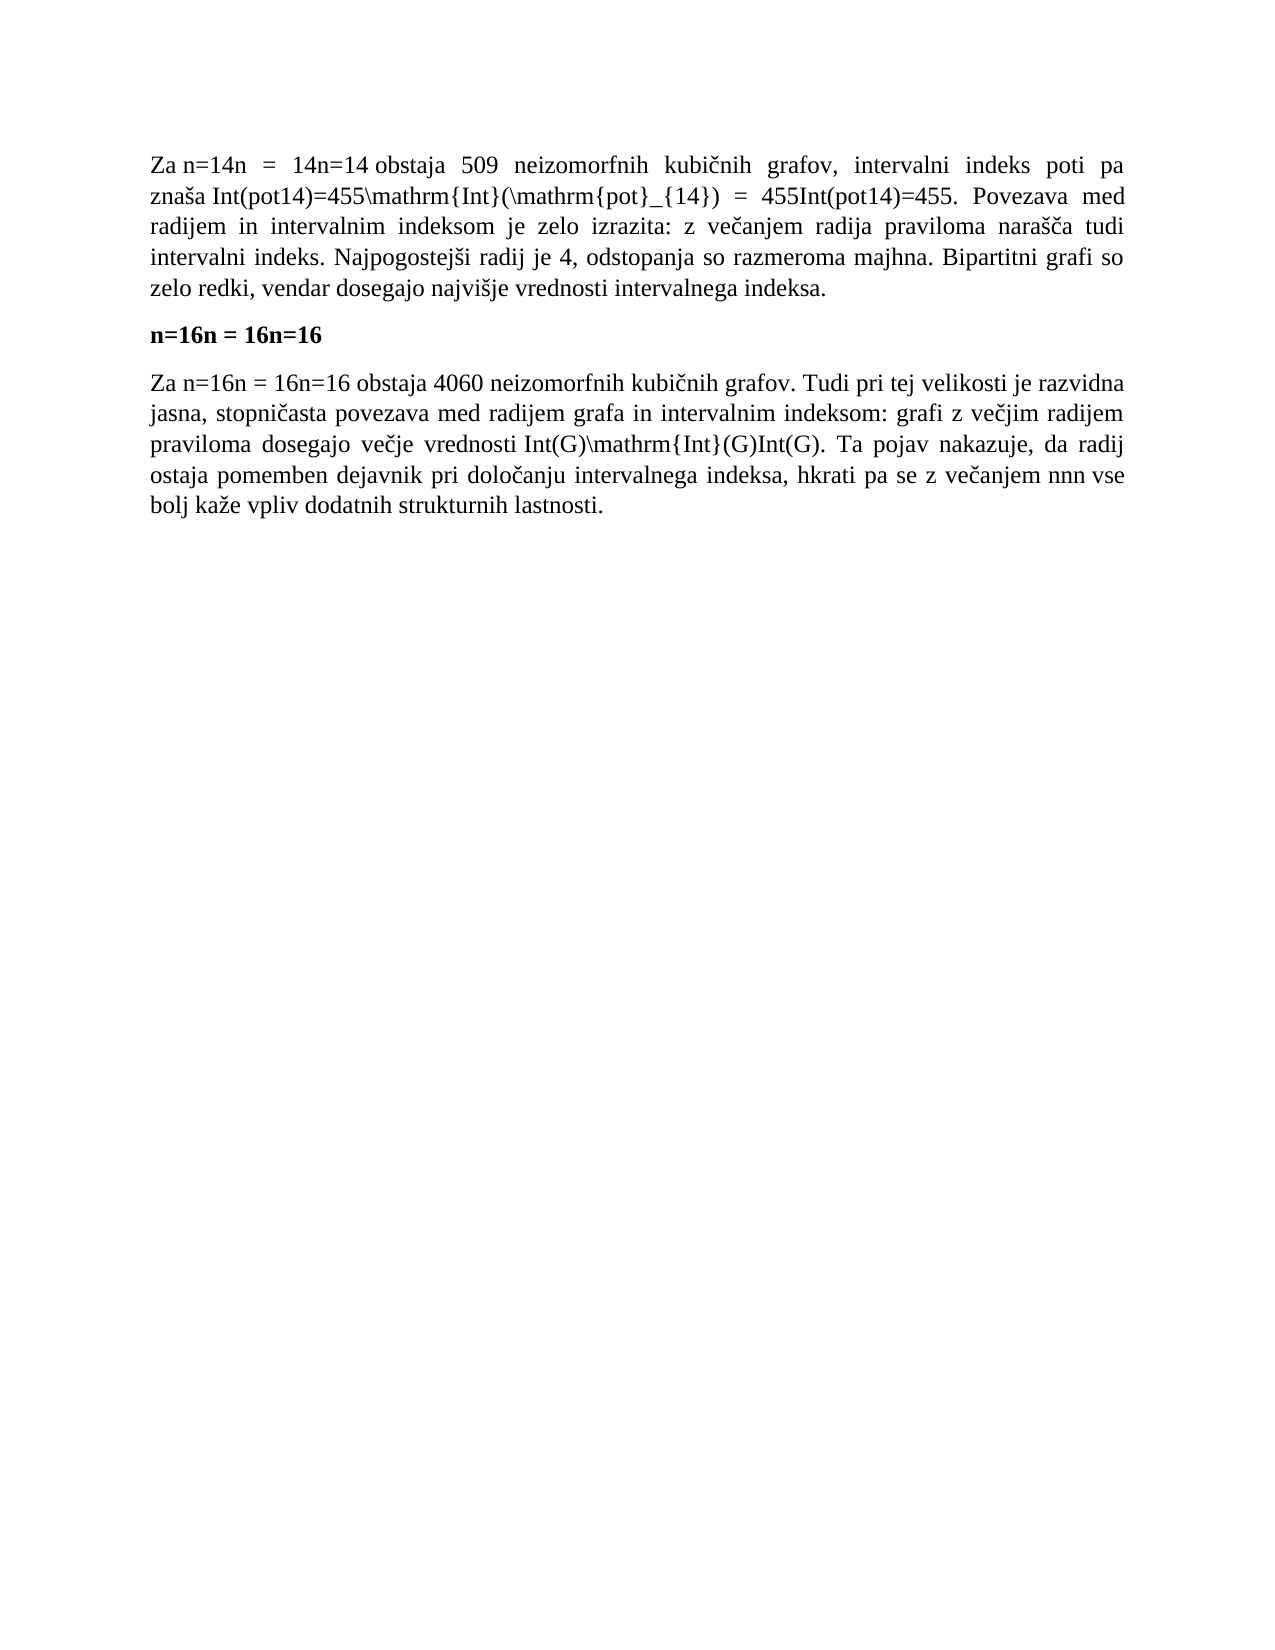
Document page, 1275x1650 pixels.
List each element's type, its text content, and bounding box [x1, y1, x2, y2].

text Za n=16n = 16n=16 obstaja 4060 neizomorfnih kubičnih grafov. Tudi pri tej velikosti je razvidna jasna, stopničasta povezava med radijem grafa in intervalnim indeksom: grafi z večjim radijem praviloma dosegajo večje vrednosti Int(G)\mathrm{Int}(G)Int(G). Ta pojav nakazuje, da radij ostaja pomemben dejavnik pri določanju intervalnega indeksa, hkrati pa se z večanjem nnn vse bolj kaže vpliv dodatnih strukturnih lastnosti. [150, 368, 1125, 519]
text Za n=14n = 14n=14 obstaja 509 neizomorfnih kubičnih grafov, intervalni indeks poti pa znaša Int(pot14)=455\mathrm{Int}(\mathrm{pot}_{14}) = 455Int(pot14​)=455. Povezava med radijem in intervalnim indeksom je zelo izrazita: z večanjem radija praviloma narašča tudi intervalni indeks. Najpogostejši radij je 4, odstopanja so razmeroma majhna. Bipartitni grafi so zelo redki, vendar dosegajo najvišje vrednosti intervalnega indeksa. [150, 150, 1125, 302]
text n=16n = 16n=16 [150, 320, 1125, 349]
